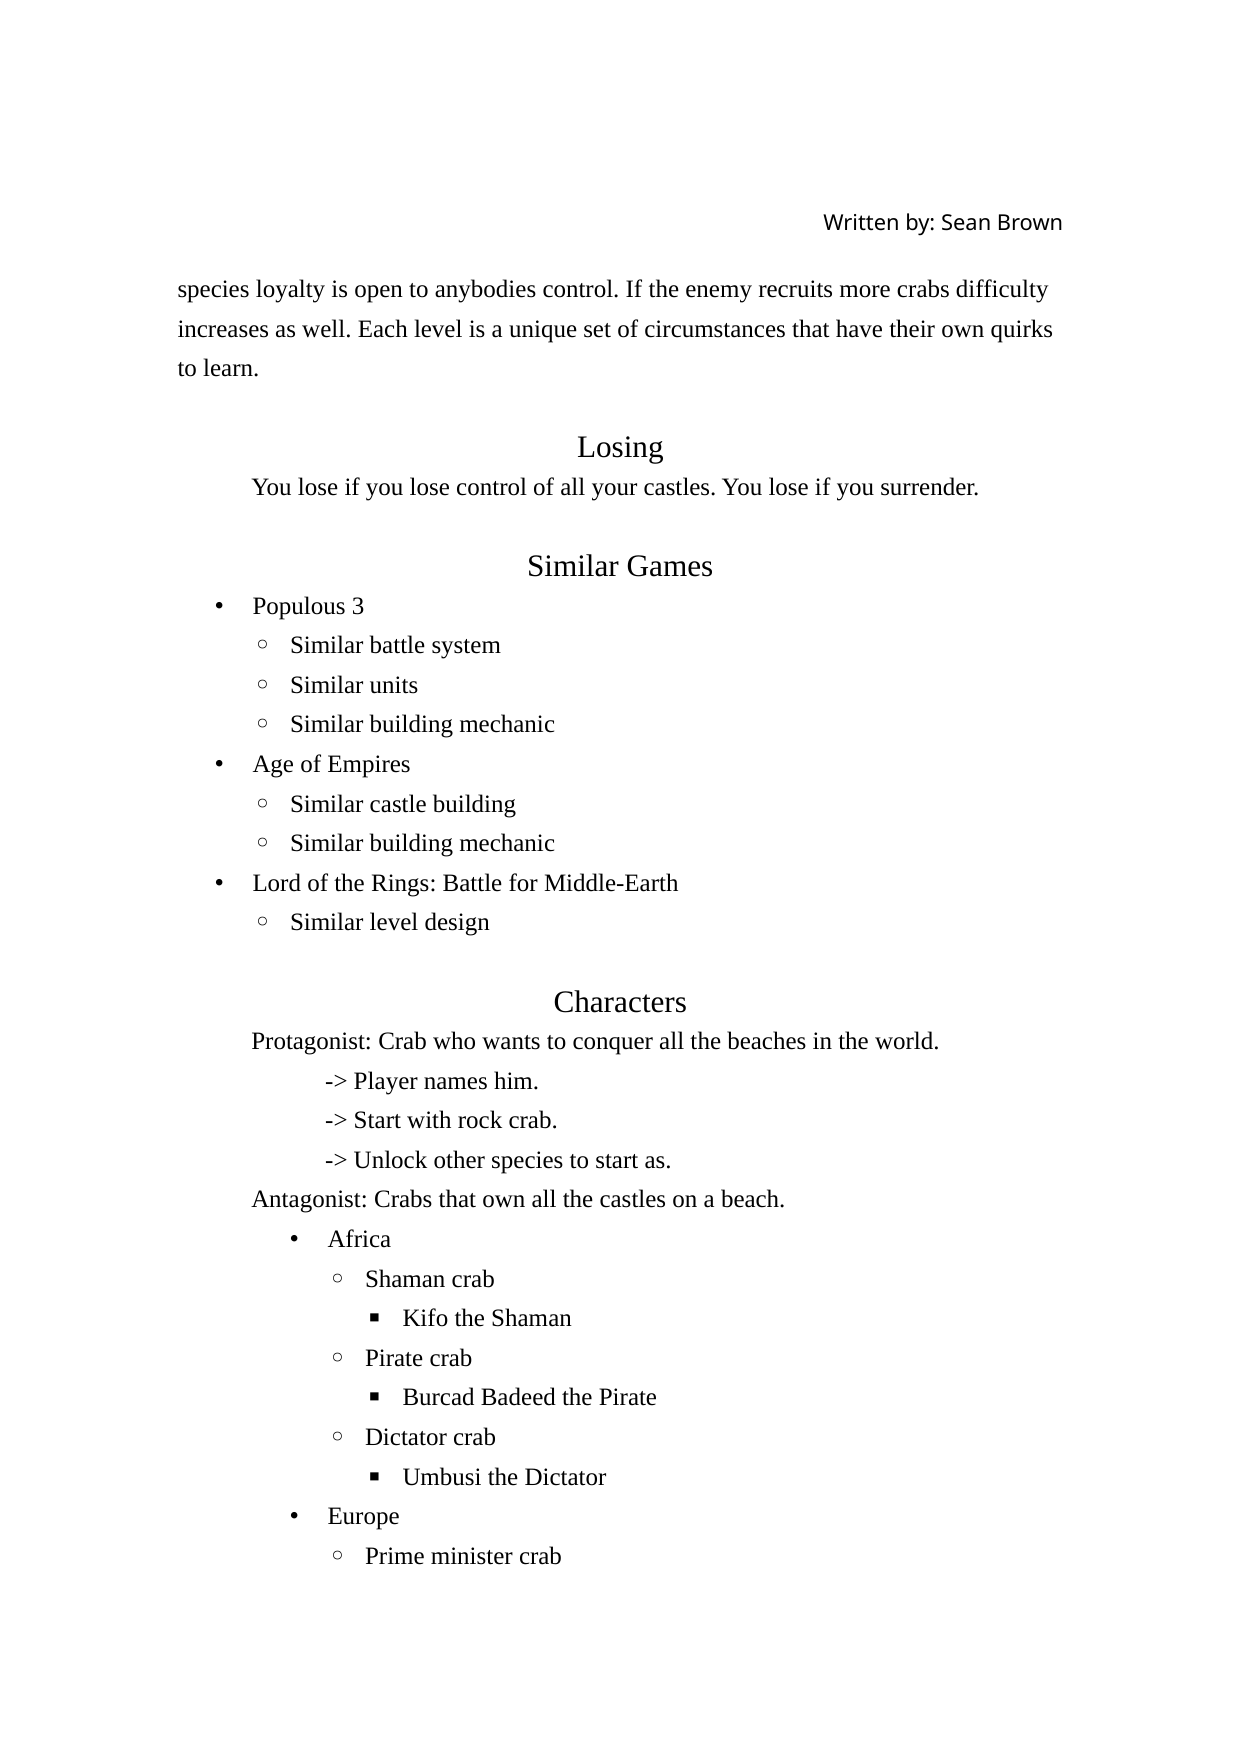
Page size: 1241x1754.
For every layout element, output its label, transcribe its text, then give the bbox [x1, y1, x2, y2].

list Similar battle system [252, 624, 1063, 664]
list Africa [290, 1218, 1063, 1258]
text -> Unlock other species to start as. [177, 1139, 1063, 1179]
text Similar Games [177, 545, 1063, 585]
list Burcad Badeed the Pirate [365, 1377, 1063, 1416]
list Similar castle building [252, 783, 1063, 822]
list Lord of the Rings: Battle for Middle-Earth [215, 862, 1063, 902]
list Dictator crab [327, 1416, 1063, 1456]
list Shaman crab [327, 1258, 1063, 1297]
list Similar units [252, 664, 1063, 704]
list Pirate crab [327, 1337, 1063, 1377]
list Similar building mechanic [252, 704, 1063, 743]
list Europe [290, 1495, 1063, 1535]
list Similar level design [252, 902, 1063, 941]
text Protagonist: Crab who wants to conquer all the beaches in the world. [177, 1020, 1063, 1060]
list Similar building mechanic [252, 822, 1063, 862]
text Antagonist: Crabs that own all the castles on a beach. [177, 1179, 1063, 1218]
list Age of Empires [215, 743, 1063, 783]
text Losing [177, 427, 1063, 466]
text -> Player names him. [177, 1060, 1063, 1099]
text Characters [177, 981, 1063, 1020]
text species loyalty is open to anybodies control. If the enemy recruits more crabs difficulty increases as well. Each level is a unique set of circumstances that have their own quirks to learn. [177, 268, 1063, 387]
text You lose if you lose control of all your castles. You lose if you surrender. [177, 466, 1063, 506]
text -> Start with rock crab. [177, 1099, 1063, 1139]
list Kifo the Shaman [365, 1297, 1063, 1337]
list Populous 3 [215, 585, 1063, 624]
list Umbusi the Dictator [365, 1456, 1063, 1495]
list Prime minister crab [327, 1535, 1063, 1574]
